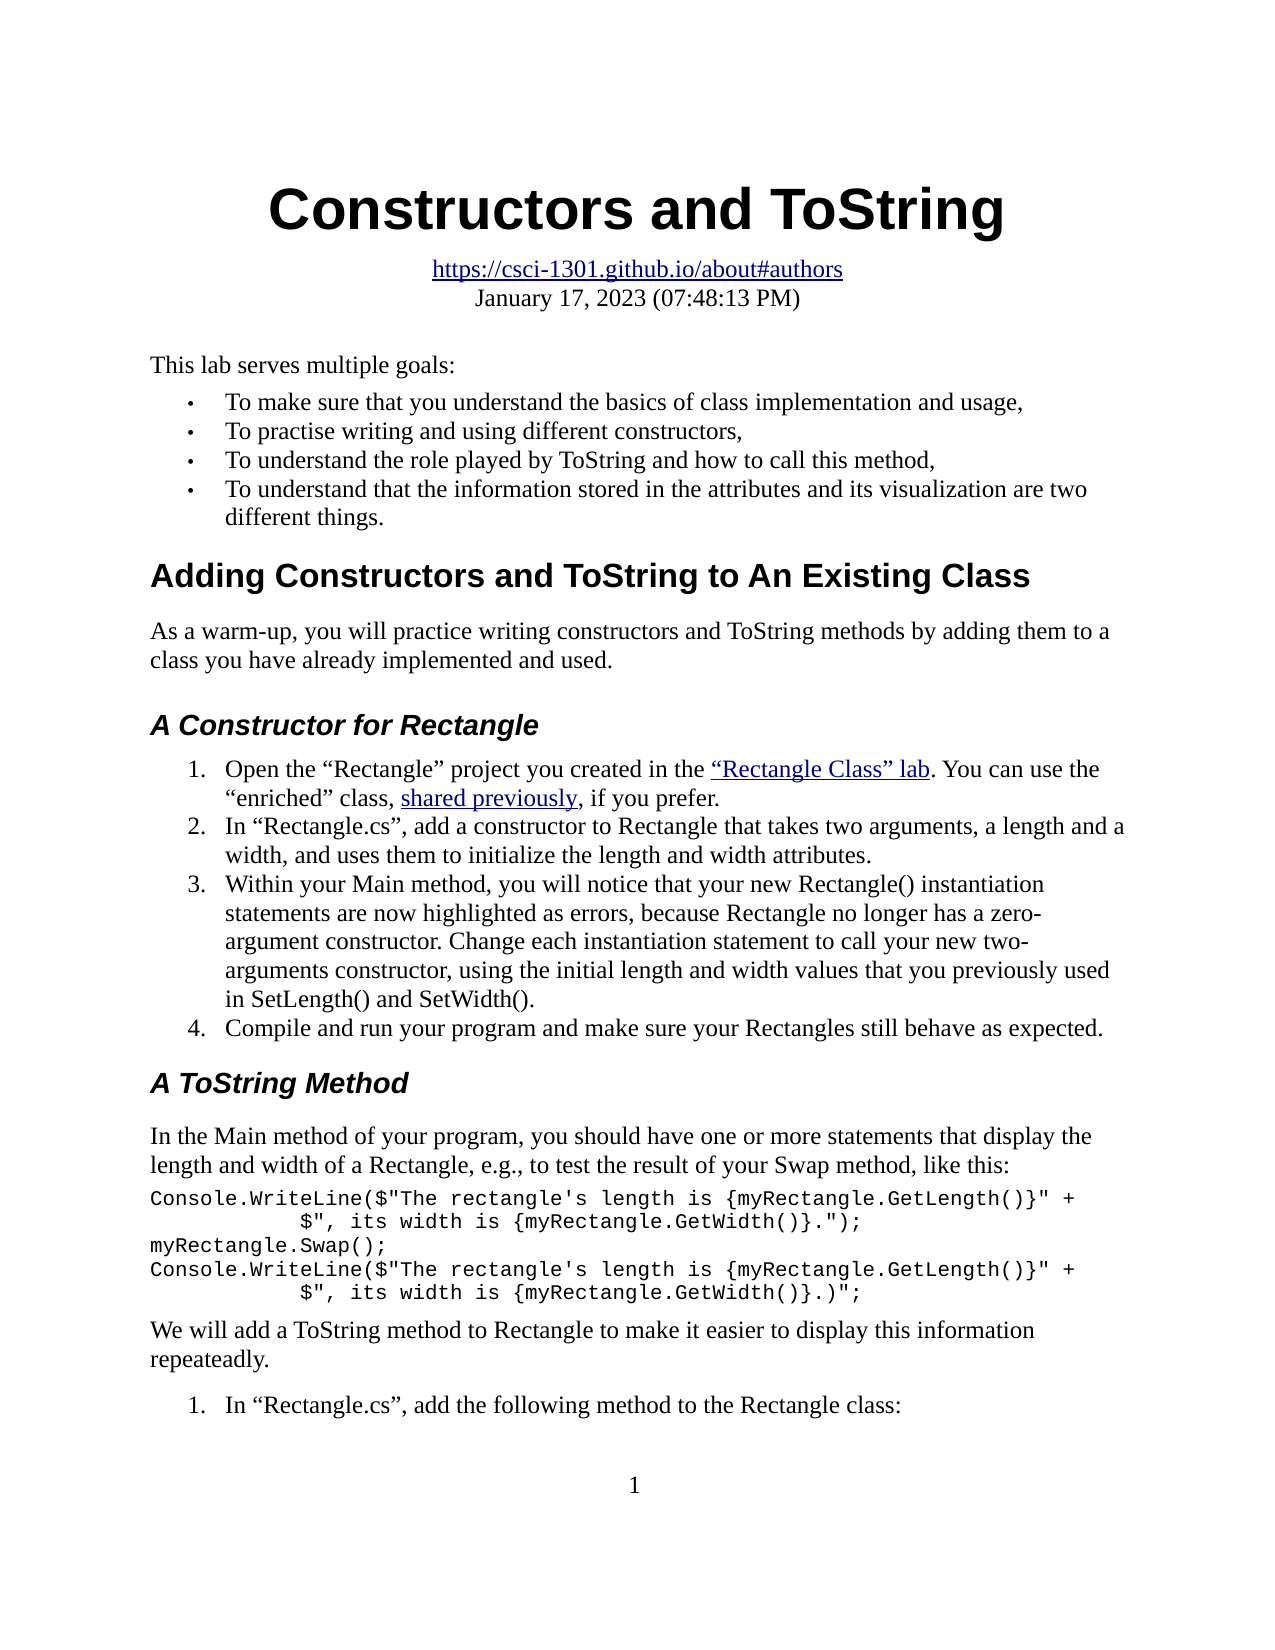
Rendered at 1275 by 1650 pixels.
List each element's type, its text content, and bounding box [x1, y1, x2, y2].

text $", its width is {myRectangle.GetWidth()}.)"; [150, 1282, 1125, 1306]
list To practise writing and using different constructors, [187, 416, 1125, 445]
subtitle Adding Constructors and ToString to An Existing Class [150, 556, 1125, 595]
text This lab serves multiple goals: [150, 350, 1125, 378]
list Within your Main method, you will notice that your new Rectangle() instantiation statements are now highlighted as errors, because Rectangle no longer has a zero-argument constructor. Change each instantiation statement to call your new two-arguments constructor, using the initial length and width values that you previously used in SetLength() and SetWidth(). [187, 869, 1125, 1013]
list In “Rectangle.cs”, add the following method to the Rectangle class: [187, 1390, 1125, 1419]
list To understand that the information stored in the attributes and its visualization are two different things. [187, 474, 1125, 531]
subtitle A ToString Method [150, 1066, 1125, 1100]
text $", its width is {myRectangle.GetWidth()}."); [150, 1211, 1125, 1235]
list Open the “Rectangle” project you created in the “Rectangle Class” lab. You can use the “enriched” class, shared previously, if you prefer. [187, 754, 1125, 811]
text Console.WriteLine($"The rectangle's length is {myRectangle.GetLength()}" + [150, 1259, 1125, 1282]
list In “Rectangle.cs”, add a constructor to Rectangle that takes two arguments, a length and a width, and uses them to initialize the length and width attributes. [187, 811, 1125, 869]
text We will add a ToString method to Rectangle to make it easier to display this information repeateadly. [150, 1315, 1125, 1372]
text As a warm-up, you will practice writing constructors and ToString methods by adding them to a class you have already implemented and used. [150, 616, 1125, 674]
subtitle A Constructor for Rectangle [150, 708, 1125, 741]
text myRectangle.Swap(); [150, 1235, 1125, 1259]
list To understand the role played by ToString and how to call this method, [187, 445, 1125, 474]
text In the Main method of your program, you should have one or more statements that display the length and width of a Rectangle, e.g., to test the result of your Swap method, like this: [150, 1121, 1125, 1179]
title Constructors and ToString [150, 175, 1125, 242]
list To make sure that you understand the basics of class implementation and usage, [187, 387, 1125, 416]
text Console.WriteLine($"The rectangle's length is {myRectangle.GetLength()}" + [150, 1188, 1125, 1211]
text https://csci-1301.github.io/about#authors [150, 254, 1125, 283]
text January 17, 2023 (07:48:13 PM) [150, 283, 1125, 312]
list Compile and run your program and make sure your Rectangles still behave as expected. [187, 1013, 1125, 1041]
